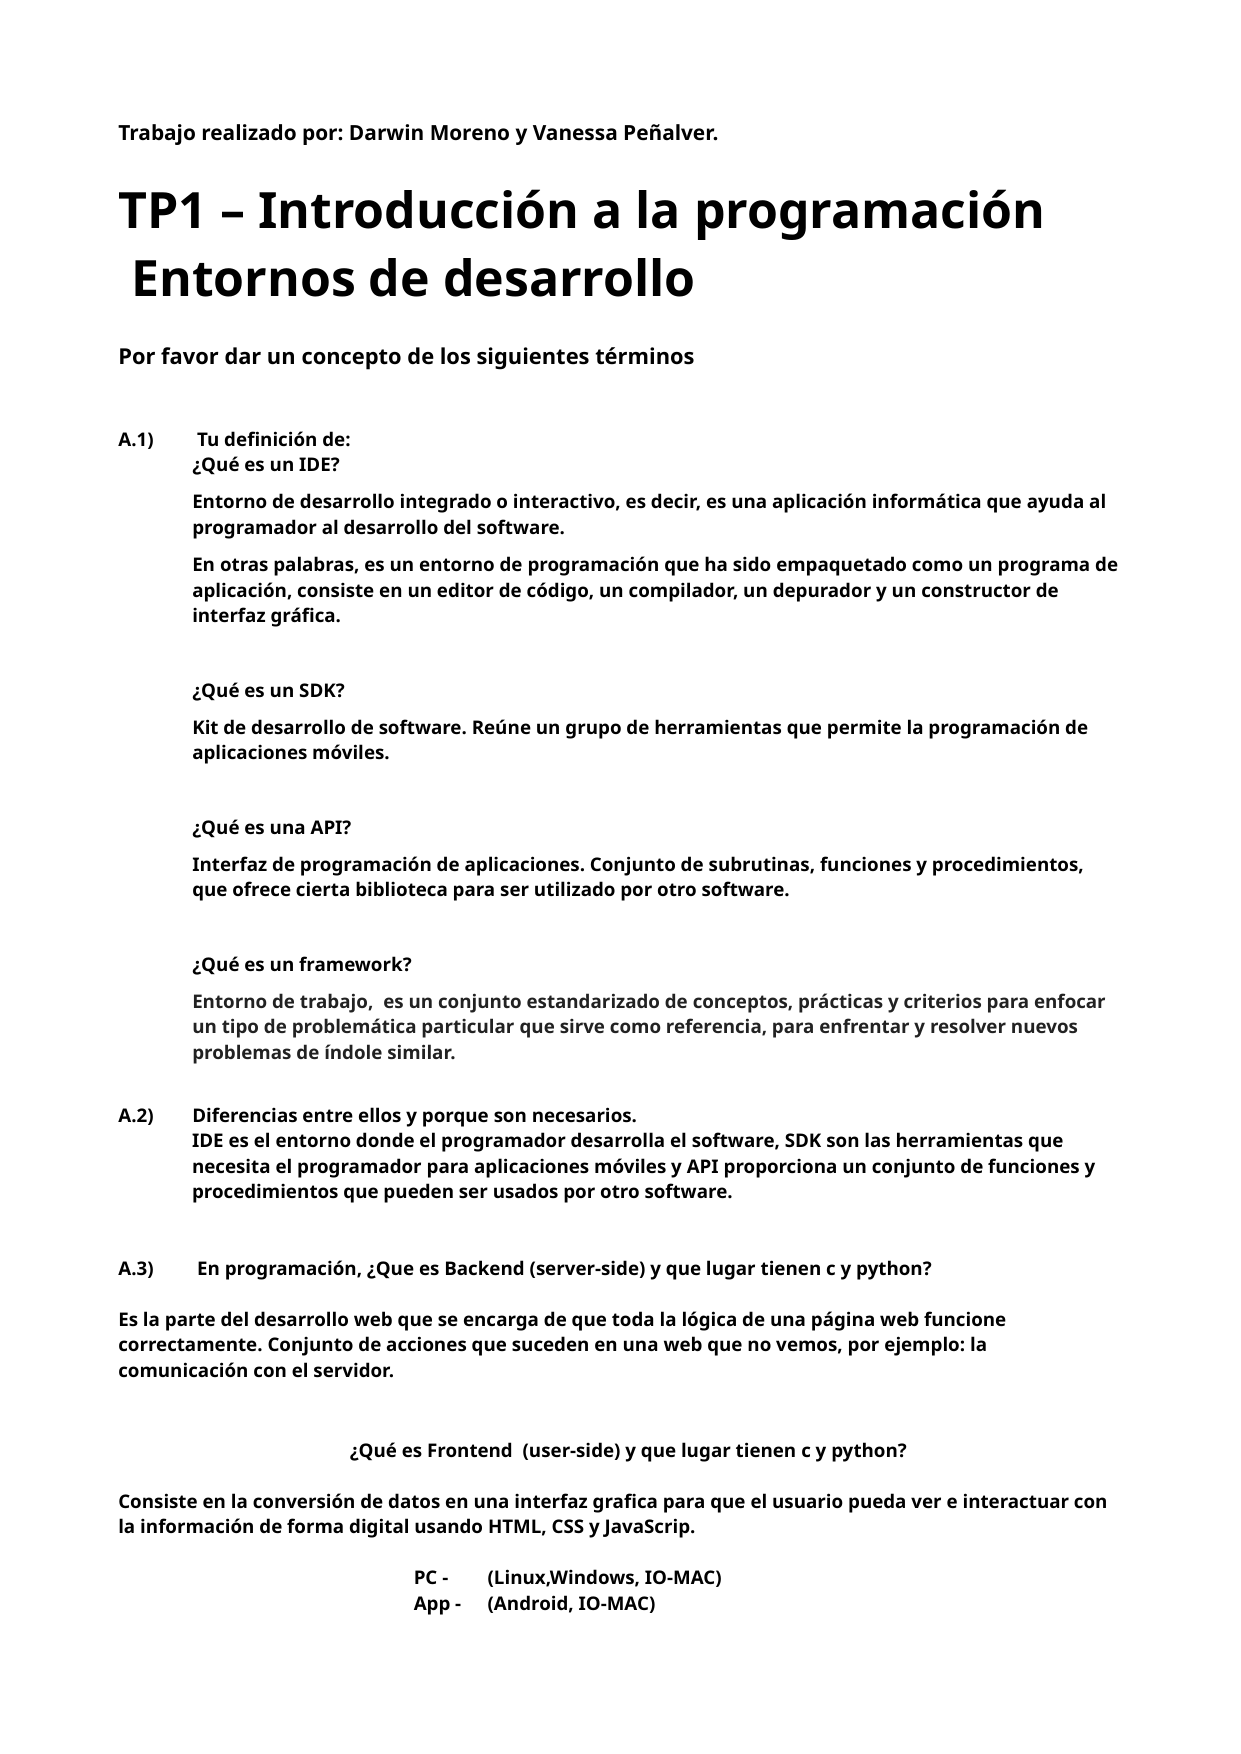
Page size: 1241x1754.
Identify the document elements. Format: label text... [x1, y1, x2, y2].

text IDE es el entorno donde el programador desarrolla el software, SDK son las herramientas que necesita el programador para aplicaciones móviles y API proporciona un conjunto de funciones y procedimientos que pueden ser usados por otro software. [192, 1128, 1122, 1204]
text ¿Qué es un IDE? [192, 452, 1122, 477]
text App - (Android, IO-MAC) [118, 1590, 1122, 1616]
text A.2) Diferencias entre ellos y porque son necesarios. [118, 1077, 1122, 1128]
text ¿Qué es una API? [192, 814, 1122, 839]
text TP1 – Introducción a la programación [118, 175, 1122, 243]
text A.3) En programación, ¿Que es Backend (server-side) y que lugar tienen c y python? [118, 1230, 1122, 1281]
text Entorno de trabajo,​ es un conjunto estandarizado de conceptos, prácticas y criterios para enfocar un tipo de problemática particular que sirve como referencia, para enfrentar y resolver nuevos problemas de índole similar. [192, 988, 1122, 1065]
text En otras palabras, es un entorno de programación que ha sido empaquetado como un programa de aplicación, consiste en un editor de código, un compilador, un depurador y un constructor de interfaz gráfica. [192, 552, 1122, 628]
text Kit de desarrollo de software. Reúne un grupo de herramientas que permite la programación de aplicaciones móviles. [192, 714, 1122, 765]
text Consiste en la conversión de datos en una interfaz grafica para que el usuario pueda ver e interactuar con la información de forma digital usando HTML, CSS y JavaScrip. [118, 1488, 1122, 1539]
text Por favor dar un concepto de los siguientes términos [118, 341, 1122, 371]
text A.1) Tu definición de: [118, 426, 1122, 452]
text ¿Qué es un framework? [192, 951, 1122, 977]
text Trabajo realizado por: Darwin Moreno y Vanessa Peñalver. [118, 118, 1122, 147]
text PC - (Linux,Windows, IO-MAC) [118, 1565, 1122, 1590]
text ¿Qué es Frontend (user-side) y que lugar tienen c y python? [118, 1437, 1122, 1463]
text Entornos de desarrollo [118, 243, 1122, 311]
text Interfaz de programación de aplicaciones. Conjunto de subrutinas, funciones y procedimientos, que ofrece cierta biblioteca para ser utilizado por otro software. [192, 851, 1122, 902]
text Es la parte del desarrollo web que se encarga de que toda la lógica de una página web funcione correctamente. Conjunto de acciones que suceden en una web que no vemos, por ejemplo: la comunicación con el servidor. [118, 1306, 1122, 1383]
text ¿Qué es un SDK? [192, 677, 1122, 702]
text Entorno de desarrollo integrado o interactivo, es decir, es una aplicación informática que ayuda al programador al desarrollo del software. [192, 489, 1122, 540]
